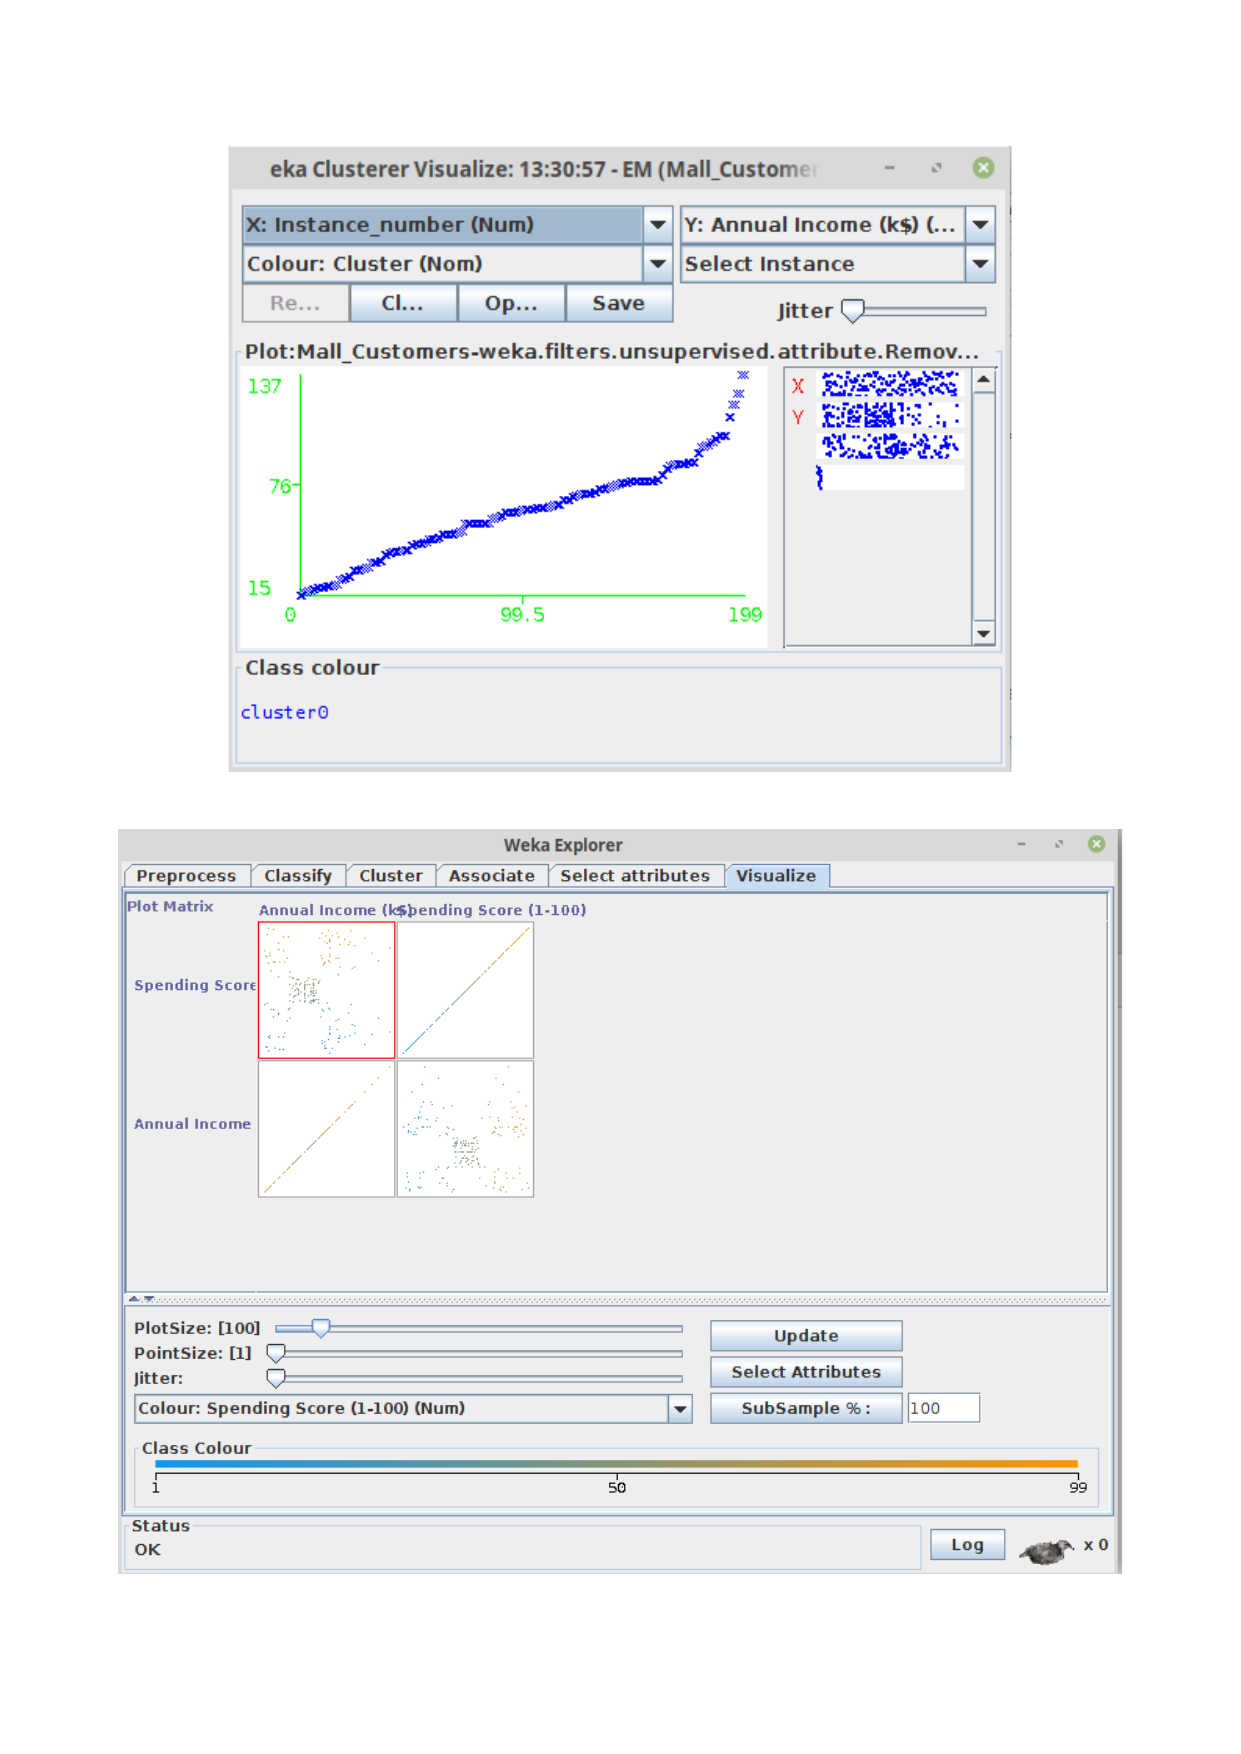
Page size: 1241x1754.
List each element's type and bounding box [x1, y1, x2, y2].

picture [228, 146, 1012, 772]
picture [118, 829, 1123, 1574]
